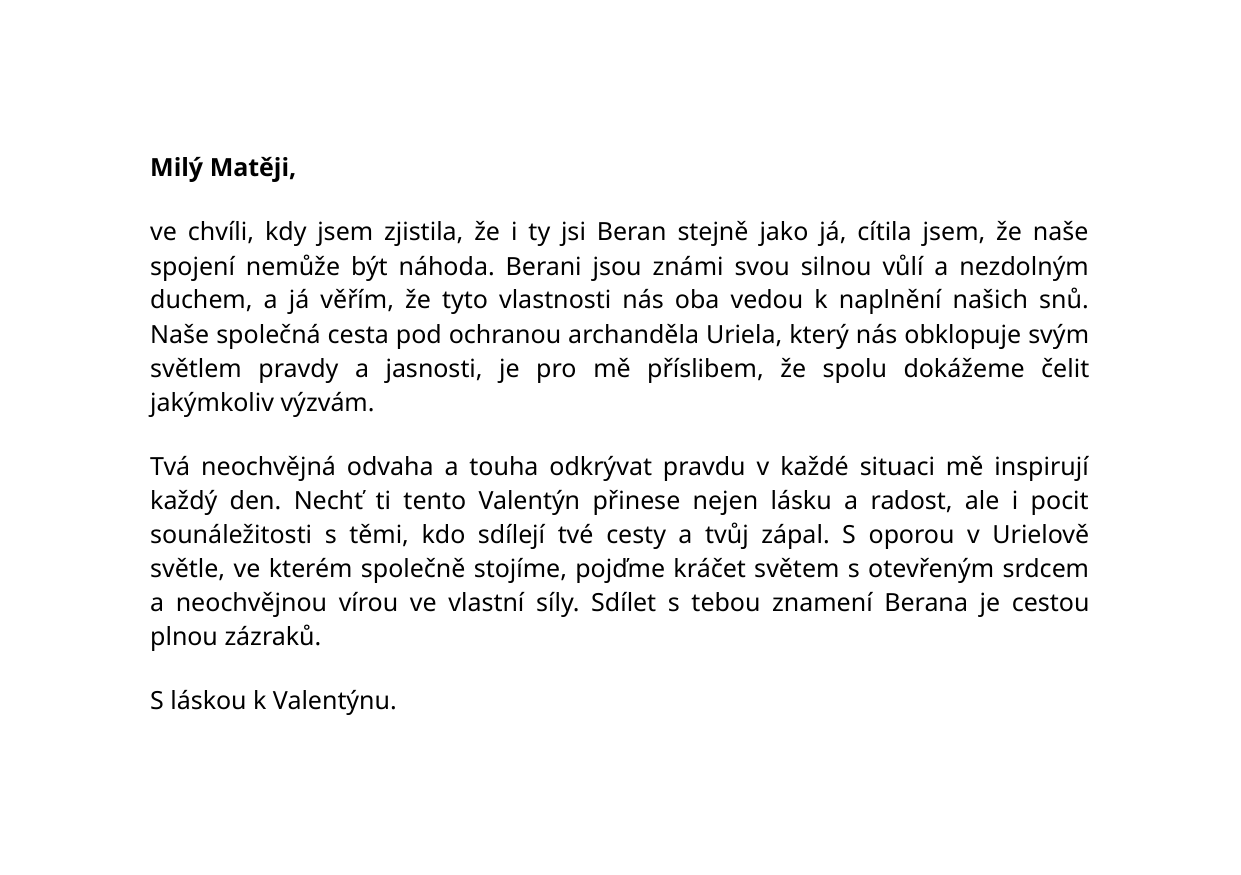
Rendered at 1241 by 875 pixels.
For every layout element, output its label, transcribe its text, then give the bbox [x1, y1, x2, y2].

text Milý Matěji, [150, 150, 1091, 184]
text Tvá neochvějná odvaha a touha odkrývat pravdu v každé situaci mě inspirují každý den. Nechť ti tento Valentýn přinese nejen lásku a radost, ale i pocit sounáležitosti s těmi, kdo sdílejí tvé cesty a tvůj zápal. S oporou v Urielově světle, ve kterém společně stojíme, pojďme kráčet světem s otevřeným srdcem a neochvějnou vírou ve vlastní síly. Sdílet s tebou znamení Berana je cestou plnou zázraků. [150, 448, 1091, 653]
text ve chvíli, kdy jsem zjistila, že i ty jsi Beran stejně jako já, cítila jsem, že naše spojení nemůže být náhoda. Berani jsou známi svou silnou vůlí a nezdolným duchem, a já věřím, že tyto vlastnosti nás oba vedou k naplnění našich snů. Naše společná cesta pod ochranou archanděla Uriela, který nás obklopuje svým světlem pravdy a jasnosti, je pro mě příslibem, že spolu dokážeme čelit jakýmkoliv výzvám. [150, 214, 1091, 418]
text S láskou k Valentýnu. [150, 683, 1091, 717]
